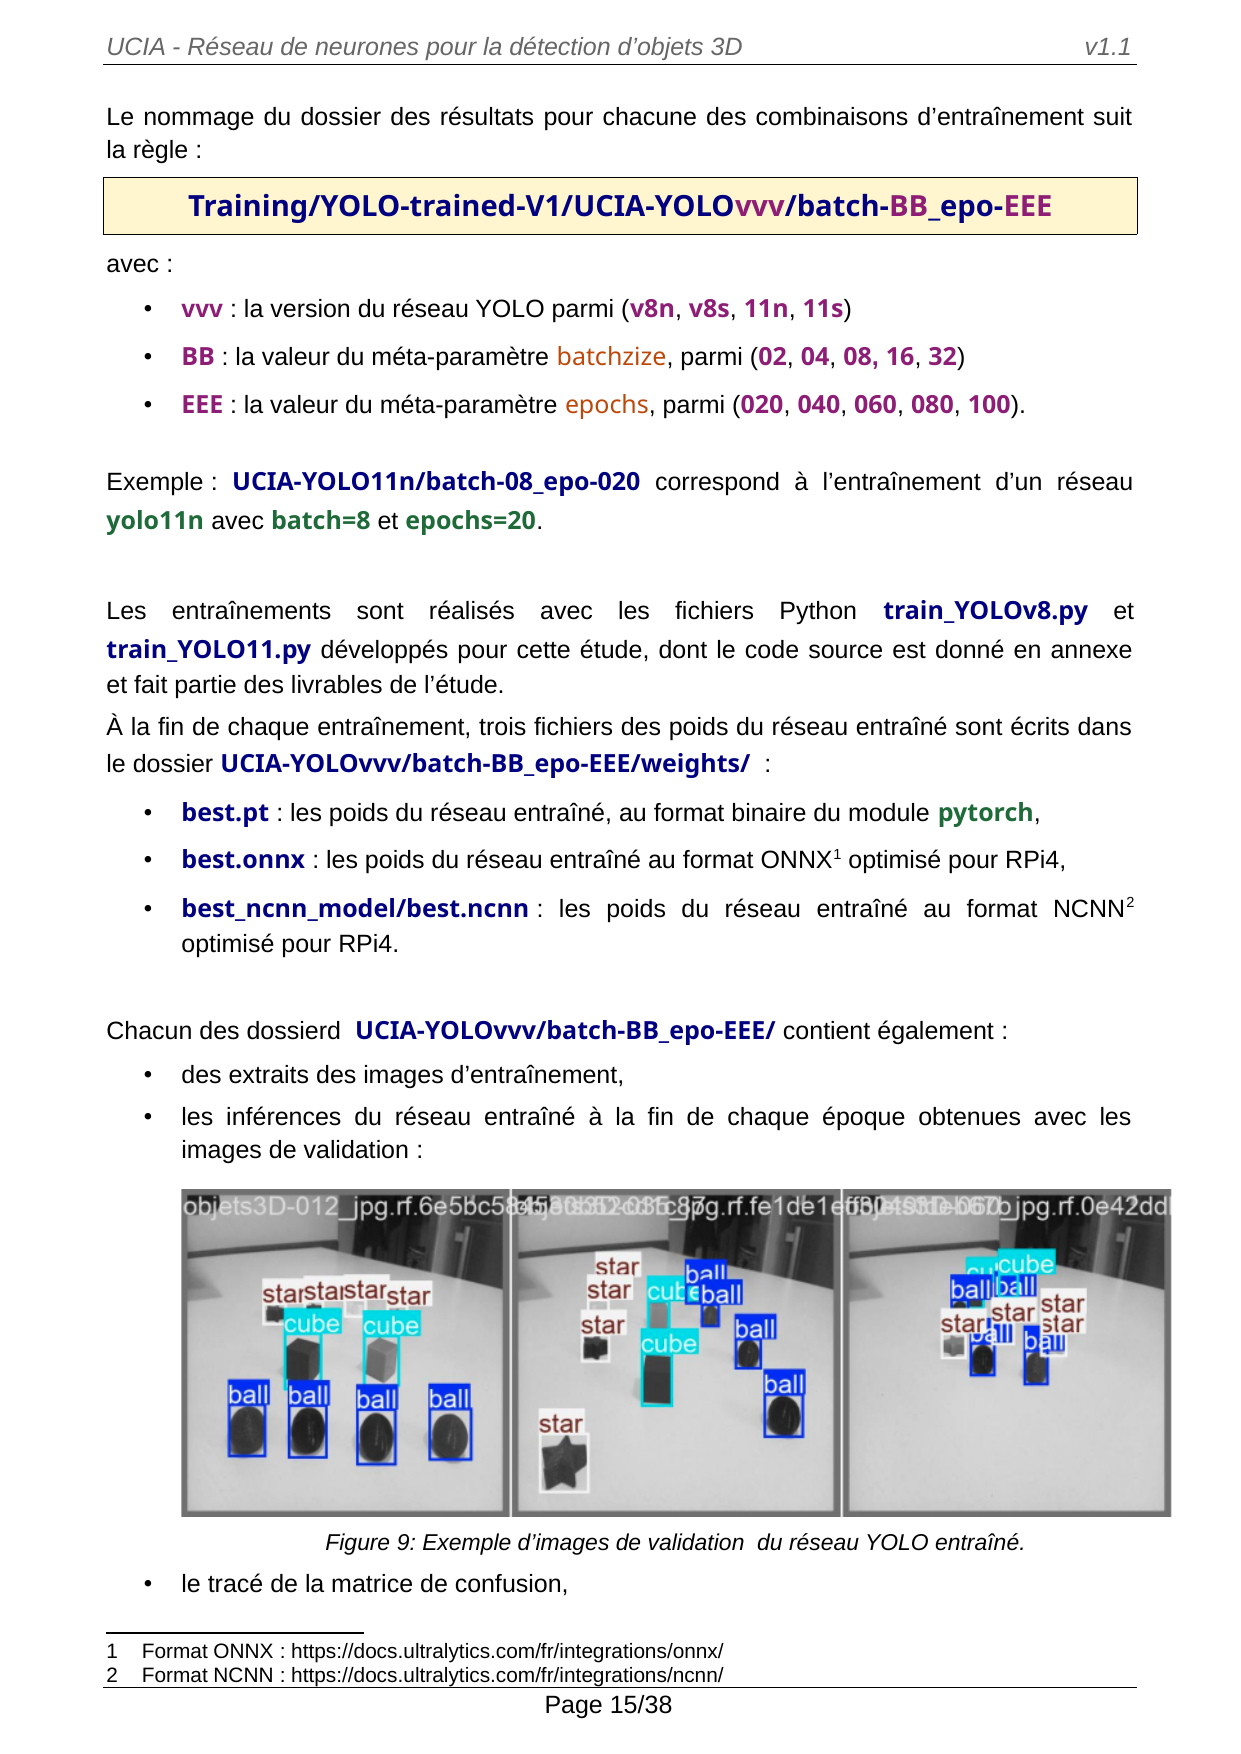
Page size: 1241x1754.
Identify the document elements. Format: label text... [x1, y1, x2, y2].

list Format NCNN : https://docs.ultralytics.com/fr/integrations/ncnn/ [106, 1663, 1134, 1687]
list best.pt : les poids du réseau entraîné, au format binaire du module pytorch, [144, 794, 1134, 828]
text Chacun des dossierd UCIA-YOLOvvv/batch-BB_epo-EEE/ contient également : [106, 1012, 1134, 1046]
list Format ONNX : https://docs.ultralytics.com/fr/integrations/onnx/ [106, 1639, 1134, 1663]
picture [181, 1189, 1172, 1517]
text Training/YOLO-trained-V1/UCIA-YOLOvvv/batch-BB_epo-EEE [104, 178, 1137, 234]
list Figure 9: Exemple d’images de validation du réseau YOLO entraîné. [181, 1517, 1171, 1555]
text avec : [106, 249, 1134, 278]
text Exemple : UCIA-YOLO11n/batch-08_epo-020 correspond à l’entraînement d’un réseau yolo11n avec batch=8 et epochs=20. [106, 464, 1134, 537]
list BB : la valeur du méta-paramètre batchzize, parmi (02, 04, 08, 16, 32) [144, 339, 1134, 373]
list des extraits des images d’entraînement, [144, 1060, 1134, 1089]
list best_ncnn_model/best.ncnn : les poids du réseau entraîné au format NCNN optimisé pour RPi4. [144, 890, 1134, 957]
list le tracé de la matrice de confusion, [144, 1568, 1134, 1597]
text À la fin de chaque entraînement, trois fichiers des poids du réseau entraîné sont écrits dans le dossier UCIA-YOLOvvv/batch-BB_epo-EEE/weights/ : [106, 712, 1134, 780]
list vvv : la version du réseau YOLO parmi (v8n, v8s, 11n, 11s) [144, 291, 1134, 325]
text Le nommage du dossier des résultats pour chacune des combinaisons d’entraînement suit la règle : [106, 102, 1134, 164]
list best.onnx : les poids du réseau entraîné au format ONNX optimisé pour RPi4, [144, 842, 1134, 876]
list les inférences du réseau entraîné à la fin de chaque époque obtenues avec les images de validation : [144, 1102, 1134, 1164]
list EEE : la valeur du méta-paramètre epochs, parmi (020, 040, 060, 080, 100). [144, 387, 1134, 421]
text Les entraînements sont réalisés avec les fichiers Python train_YOLOv8.py et train_YOLO11.py développés pour cette étude, dont le code source est donné en annexe et fait partie des livrables de l’étude. [106, 593, 1134, 699]
